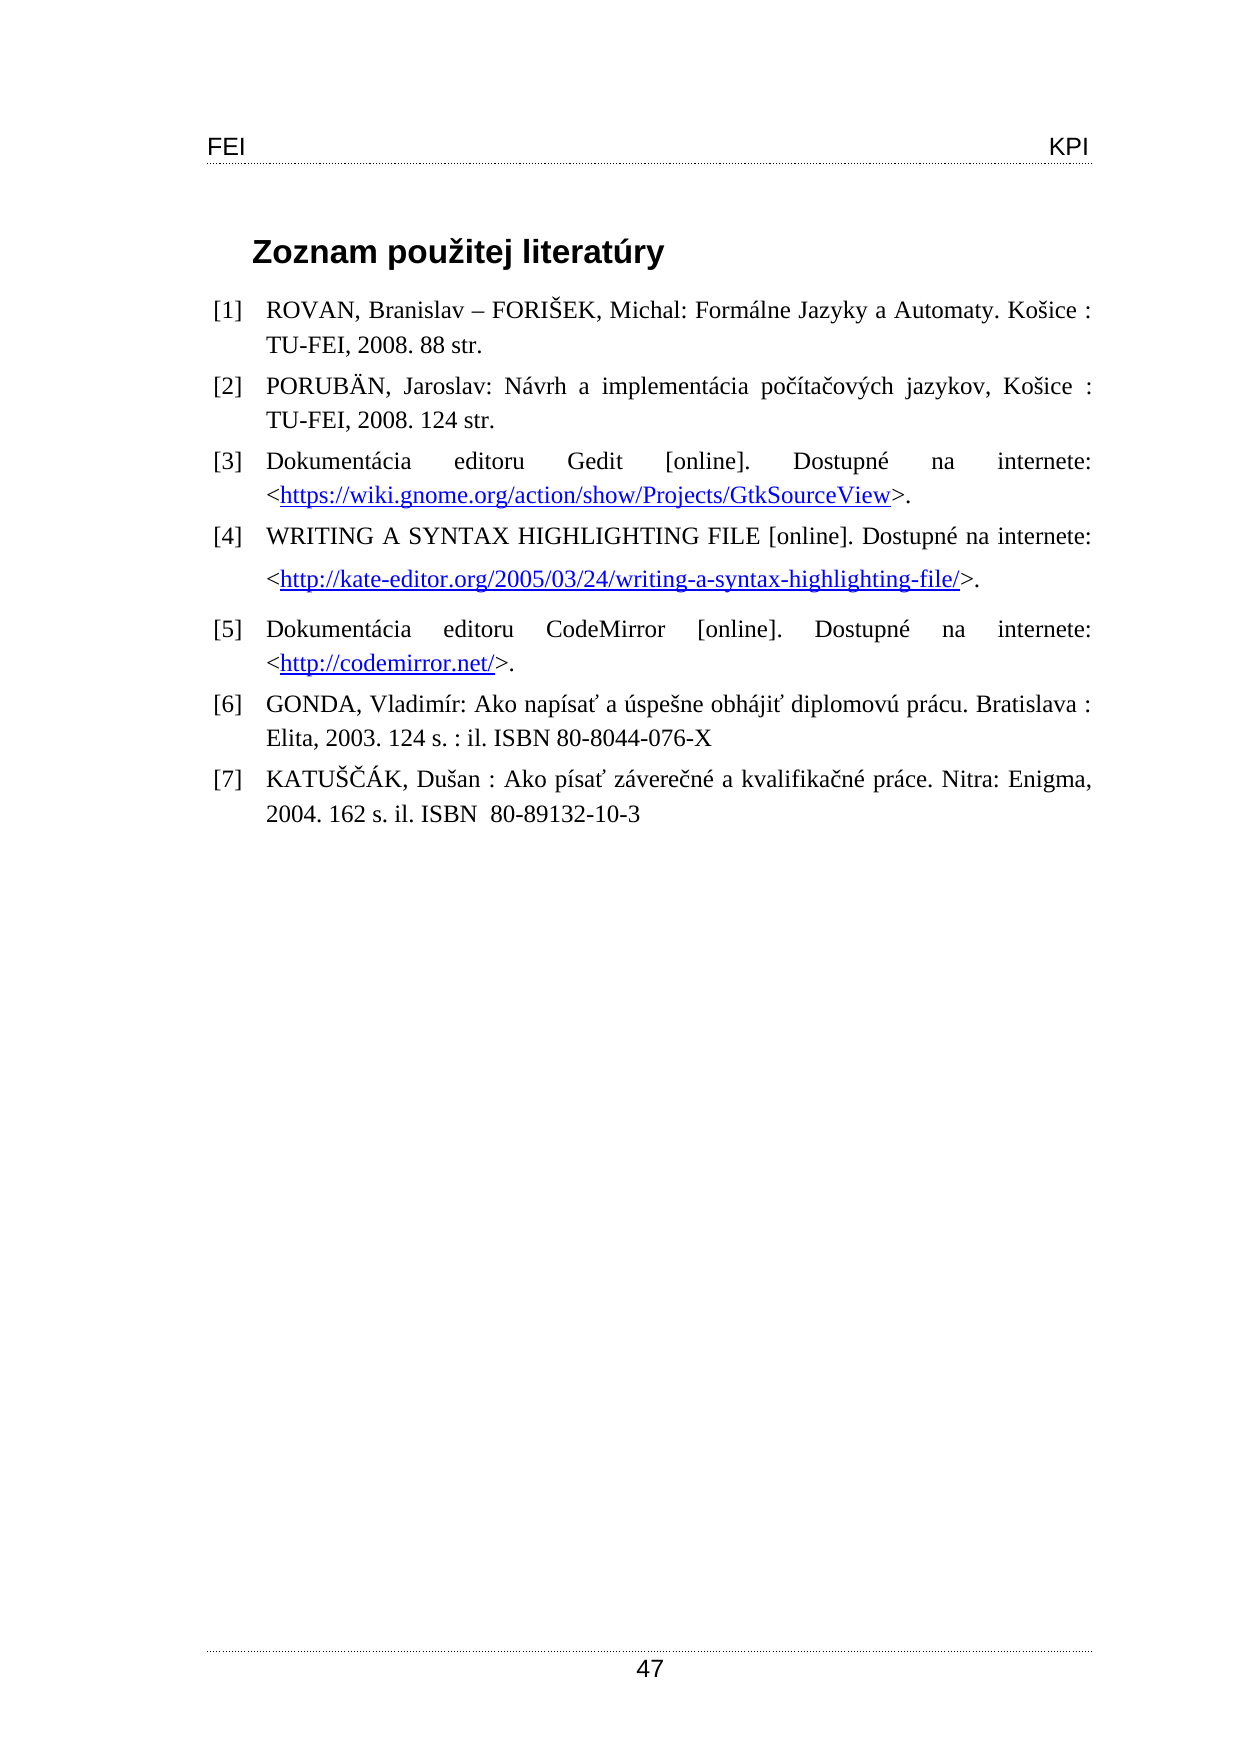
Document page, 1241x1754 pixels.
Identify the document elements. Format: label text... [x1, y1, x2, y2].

list Katuščák, Dušan : Ako písať záverečné a kvalifikačné práce. Nitra: Enigma, 2004. 162 s. il. ISBN 80-89132-10-3 [242, 764, 1092, 827]
list WRITING A SYNTAX HIGHLIGHTING FILE [online]. Dostupné na internete: <http://kate-editor.org/2005/03/24/writing-a-syntax-highlighting-file/>. [242, 521, 1092, 593]
list GONDA, Vladimír: Ako napísať a úspešne obhájiť diplomovú prácu. Bratislava : Elita, 2003. 124 s. : il. ISBN 80-8044-076-X [242, 689, 1092, 752]
list ROVAN, Branislav – FORIŠEK, Michal: Formálne Jazyky a Automaty. Košice : TU-FEI, 2008. 88 str. [242, 296, 1092, 359]
list Dokumentácia editoru Gedit [online]. Dostupné na internete: <https://wiki.gnome.org/action/show/Projects/GtkSourceView>. [242, 446, 1092, 509]
list Zoznam použitej literatúry [207, 232, 1092, 270]
list PORUBÄN, Jaroslav: Návrh a implementácia počítačových jazykov, Košice : TU-FEI, 2008. 124 str. [242, 371, 1092, 434]
list Dokumentácia editoru CodeMirror [online]. Dostupné na internete: <http://codemirror.net/>. [242, 614, 1092, 677]
